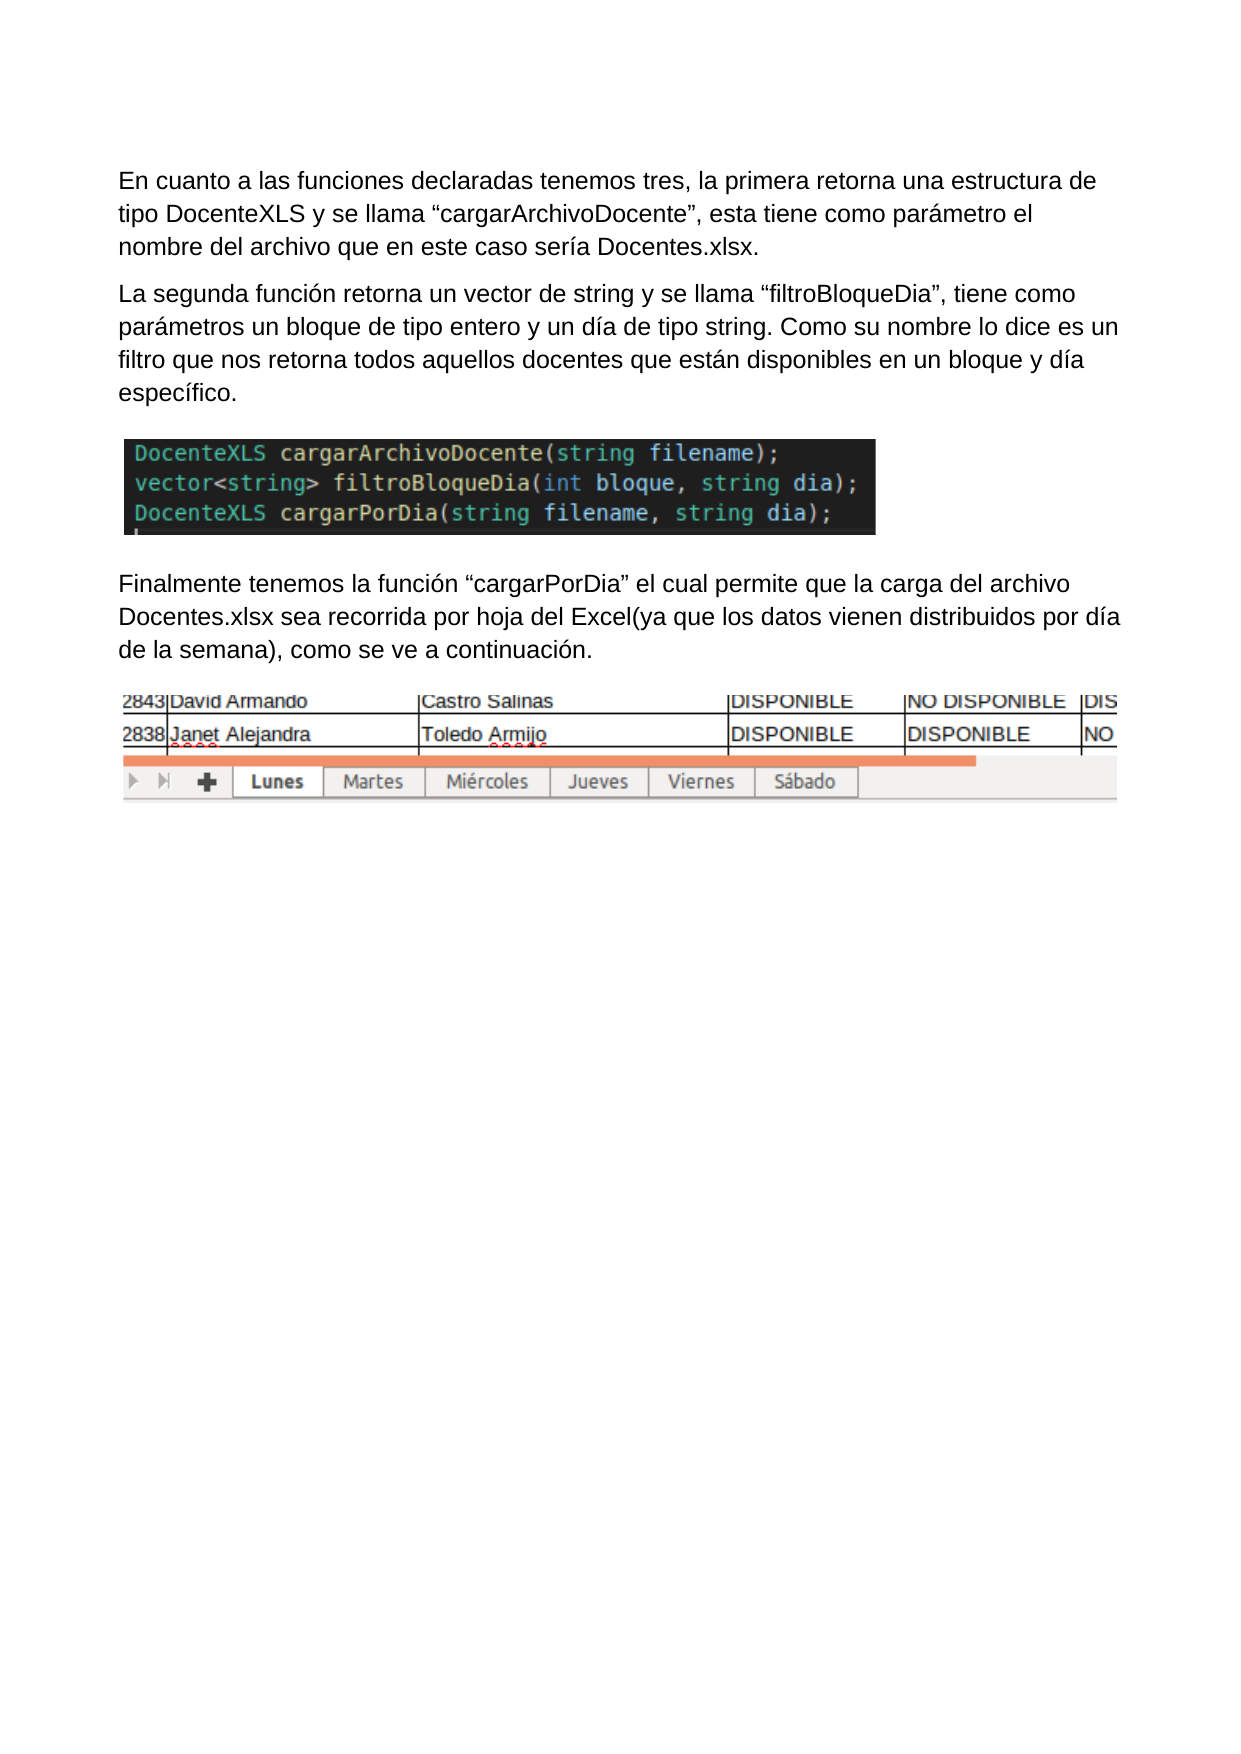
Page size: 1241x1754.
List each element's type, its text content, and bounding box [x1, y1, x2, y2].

text Finalmente tenemos la función “cargarPorDia” el cual permite que la carga del archivo Docentes.xlsx sea recorrida por hoja del Excel(ya que los datos vienen distribuidos por día de la semana), como se ve a continuación. [118, 569, 1122, 664]
text La segunda función retorna un vector de string y se llama “filtroBloqueDia”, tiene como parámetros un bloque de tipo entero y un día de tipo string. Como su nombre lo dice es un filtro que nos retorna todos aquellos docentes que están disponibles en un bloque y día específico. [118, 279, 1122, 407]
text En cuanto a las funciones declaradas tenemos tres, la primera retorna una estructura de tipo DocenteXLS y se llama “cargarArchivoDocente”, esta tiene como parámetro el nombre del archivo que en este caso sería Docentes.xlsx. [118, 166, 1122, 261]
picture [123, 695, 1117, 803]
picture [124, 439, 876, 535]
